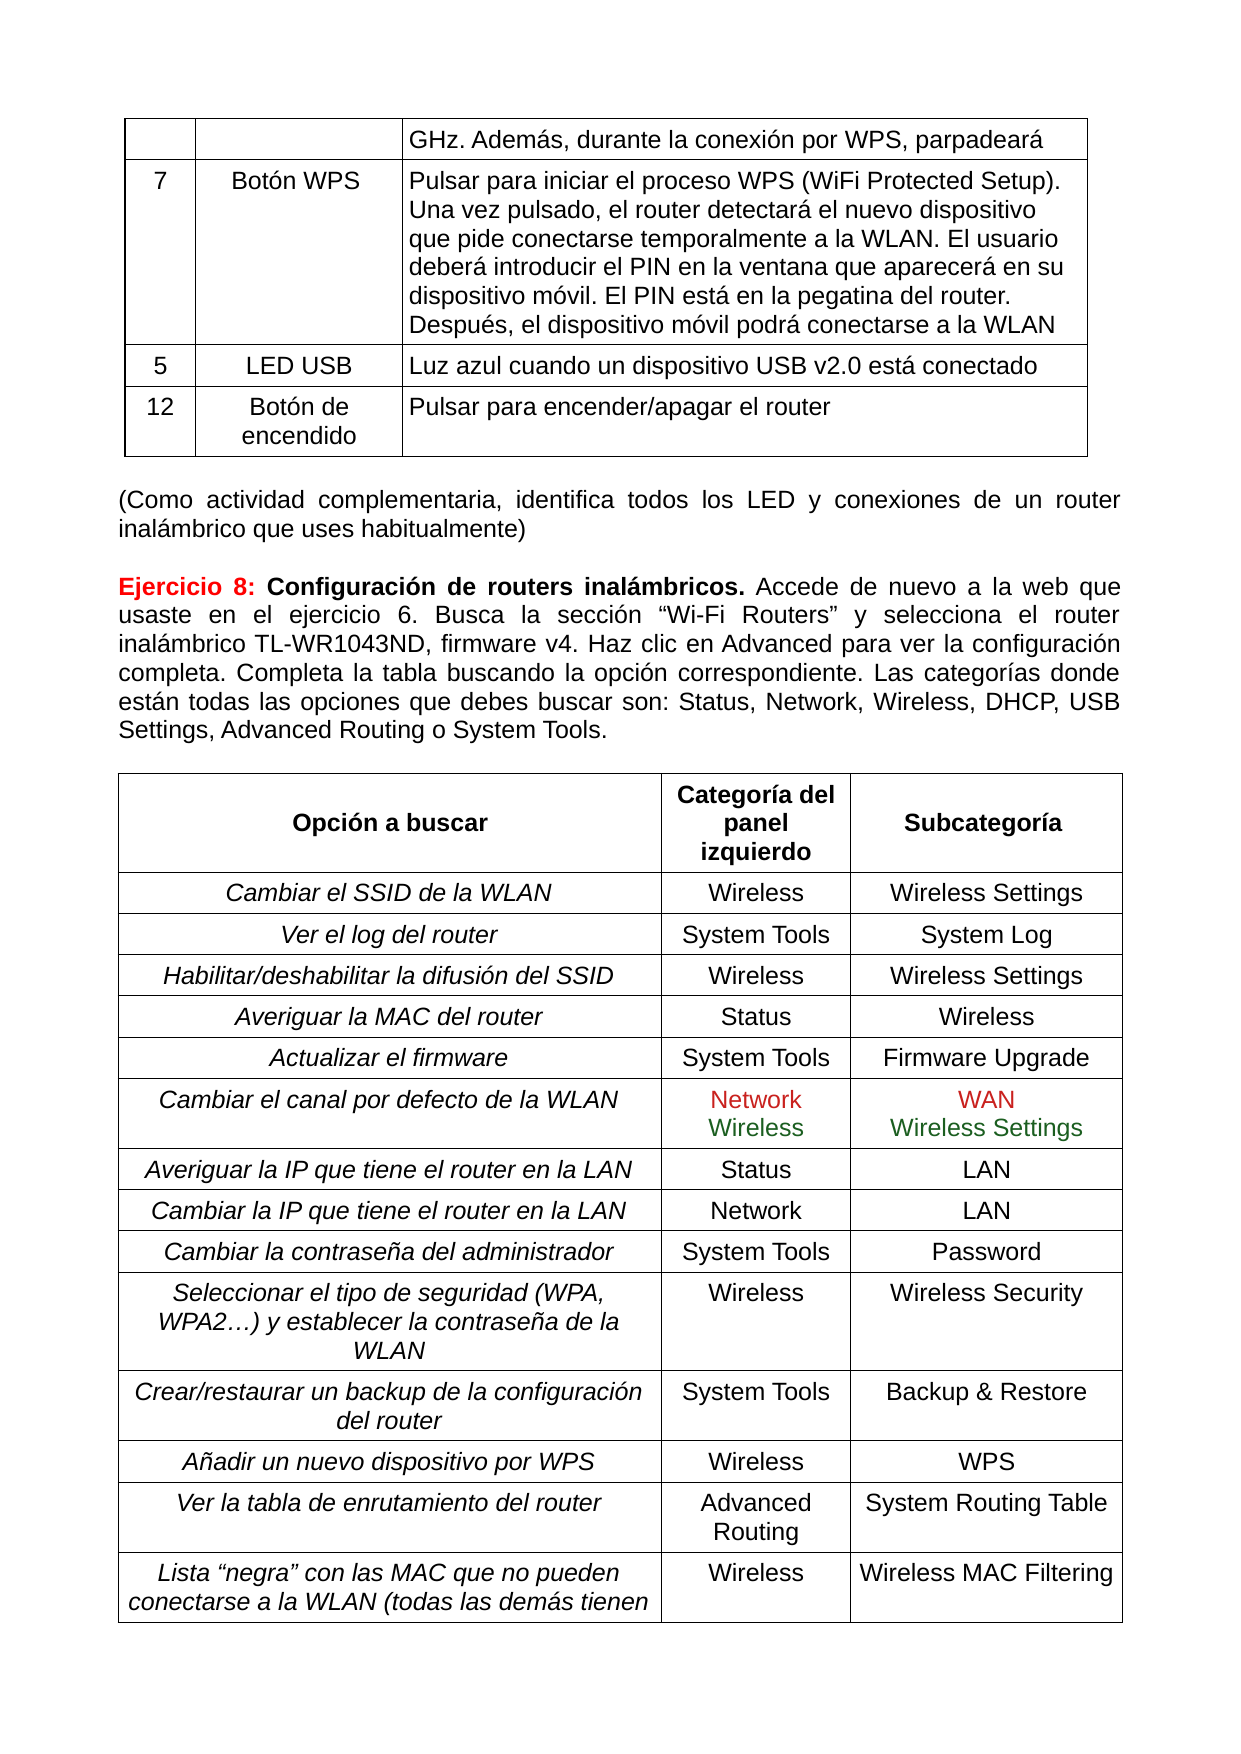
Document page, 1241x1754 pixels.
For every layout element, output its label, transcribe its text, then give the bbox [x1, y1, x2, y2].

table_cell Wireless [662, 873, 850, 913]
table_cell Wireless [662, 1273, 850, 1370]
table_cell System Routing Table [851, 1483, 1122, 1552]
table_cell Wireless Settings [851, 873, 1122, 913]
table_cell Averiguar la MAC del router [119, 996, 661, 1037]
table_cell Habilitar/deshabilitar la difusión del SSID [119, 955, 661, 995]
table_cell LAN [851, 1190, 1122, 1230]
table_cell Advanced Routing [662, 1483, 850, 1552]
table_cell System Log [851, 914, 1122, 954]
table_cell Network Wireless [662, 1079, 850, 1148]
table_cell GHz. Además, durante la conexión por WPS, parpadeará [403, 119, 1087, 159]
table_cell Luz azul cuando un dispositivo USB v2.0 está conectado [403, 345, 1087, 386]
table_cell Averiguar la IP que tiene el router en la LAN [119, 1149, 661, 1189]
table_cell Network [662, 1190, 850, 1230]
table_cell [196, 119, 402, 159]
table_cell Ver el log del router [119, 914, 661, 954]
table_cell Wireless MAC Filtering [851, 1553, 1122, 1622]
table_cell Pulsar para iniciar el proceso WPS (WiFi Protected Setup). Una vez pulsado, el router detectará el nuevo dispositivo que pide conectarse temporalmente a la WLAN. El usuario deberá introducir el PIN en la ventana que aparecerá en su dispositivo móvil. El PIN está en la pegatina del router. Después, el dispositivo móvil podrá conectarse a la WLAN [403, 160, 1087, 344]
table_header Opción a buscar [119, 774, 661, 872]
table_cell Seleccionar el tipo de seguridad (WPA, WPA2…) y establecer la contraseña de la WLAN [119, 1273, 661, 1370]
table_cell 7 [126, 160, 195, 344]
table_cell Botón WPS [196, 160, 402, 344]
table_cell System Tools [662, 914, 850, 954]
table_cell Pulsar para encender/apagar el router [403, 387, 1087, 456]
table_cell Wireless Settings [851, 955, 1122, 995]
text Ejercicio 8: Configuración de routers inalámbricos. Accede de nuevo a la web que usaste en el ejercicio 6. Busca la sección “Wi-Fi Routers” y selecciona el router inalámbrico TL-WR1043ND, firmware v4. Haz clic en Advanced para ver la configuración completa. Completa la tabla buscando la opción correspondiente. Las categorías donde están todas las opciones que debes buscar son: Status, Network, Wireless, DHCP, USB Settings, Advanced Routing o System Tools. [118, 572, 1122, 744]
table_cell System Tools [662, 1371, 850, 1440]
table_cell Botón de encendido [196, 387, 402, 456]
table_cell Cambiar la IP que tiene el router en la LAN [119, 1190, 661, 1230]
table_cell Wireless [662, 1553, 850, 1622]
text (Como actividad complementaria, identifica todos los LED y conexiones de un router inalámbrico que uses habitualmente) [118, 485, 1122, 543]
table_cell Cambiar el SSID de la WLAN [119, 873, 661, 913]
table_cell System Tools [662, 1231, 850, 1272]
table_cell Status [662, 1149, 850, 1189]
table_cell Password [851, 1231, 1122, 1272]
table_cell Wireless [662, 1441, 850, 1482]
table_cell Crear/restaurar un backup de la configuración del router [119, 1371, 661, 1440]
table_cell WPS [851, 1441, 1122, 1482]
table_header Categoría del panel izquierdo [662, 774, 850, 872]
table_cell WAN Wireless Settings [851, 1079, 1122, 1148]
table_cell Actualizar el firmware [119, 1038, 661, 1078]
table_cell System Tools [662, 1038, 850, 1078]
table_cell Wireless [662, 955, 850, 995]
table_header Subcategoría [851, 774, 1122, 872]
table_cell Cambiar la contraseña del administrador [119, 1231, 661, 1272]
table_cell Ver la tabla de enrutamiento del router [119, 1483, 661, 1552]
table_cell LED USB [196, 345, 402, 386]
table_cell Cambiar el canal por defecto de la WLAN [119, 1079, 661, 1148]
table_cell LAN [851, 1149, 1122, 1189]
table_cell Wireless Security [851, 1273, 1122, 1370]
table_cell Wireless [851, 996, 1122, 1037]
table_cell Añadir un nuevo dispositivo por WPS [119, 1441, 661, 1482]
table_cell 12 [126, 387, 195, 456]
table_cell [126, 119, 195, 159]
table_cell Lista “negra” con las MAC que no pueden conectarse a la WLAN (todas las demás tienen [119, 1553, 661, 1622]
table_cell Status [662, 996, 850, 1037]
table_cell Firmware Upgrade [851, 1038, 1122, 1078]
table_cell Backup & Restore [851, 1371, 1122, 1440]
table_cell 5 [126, 345, 195, 386]
